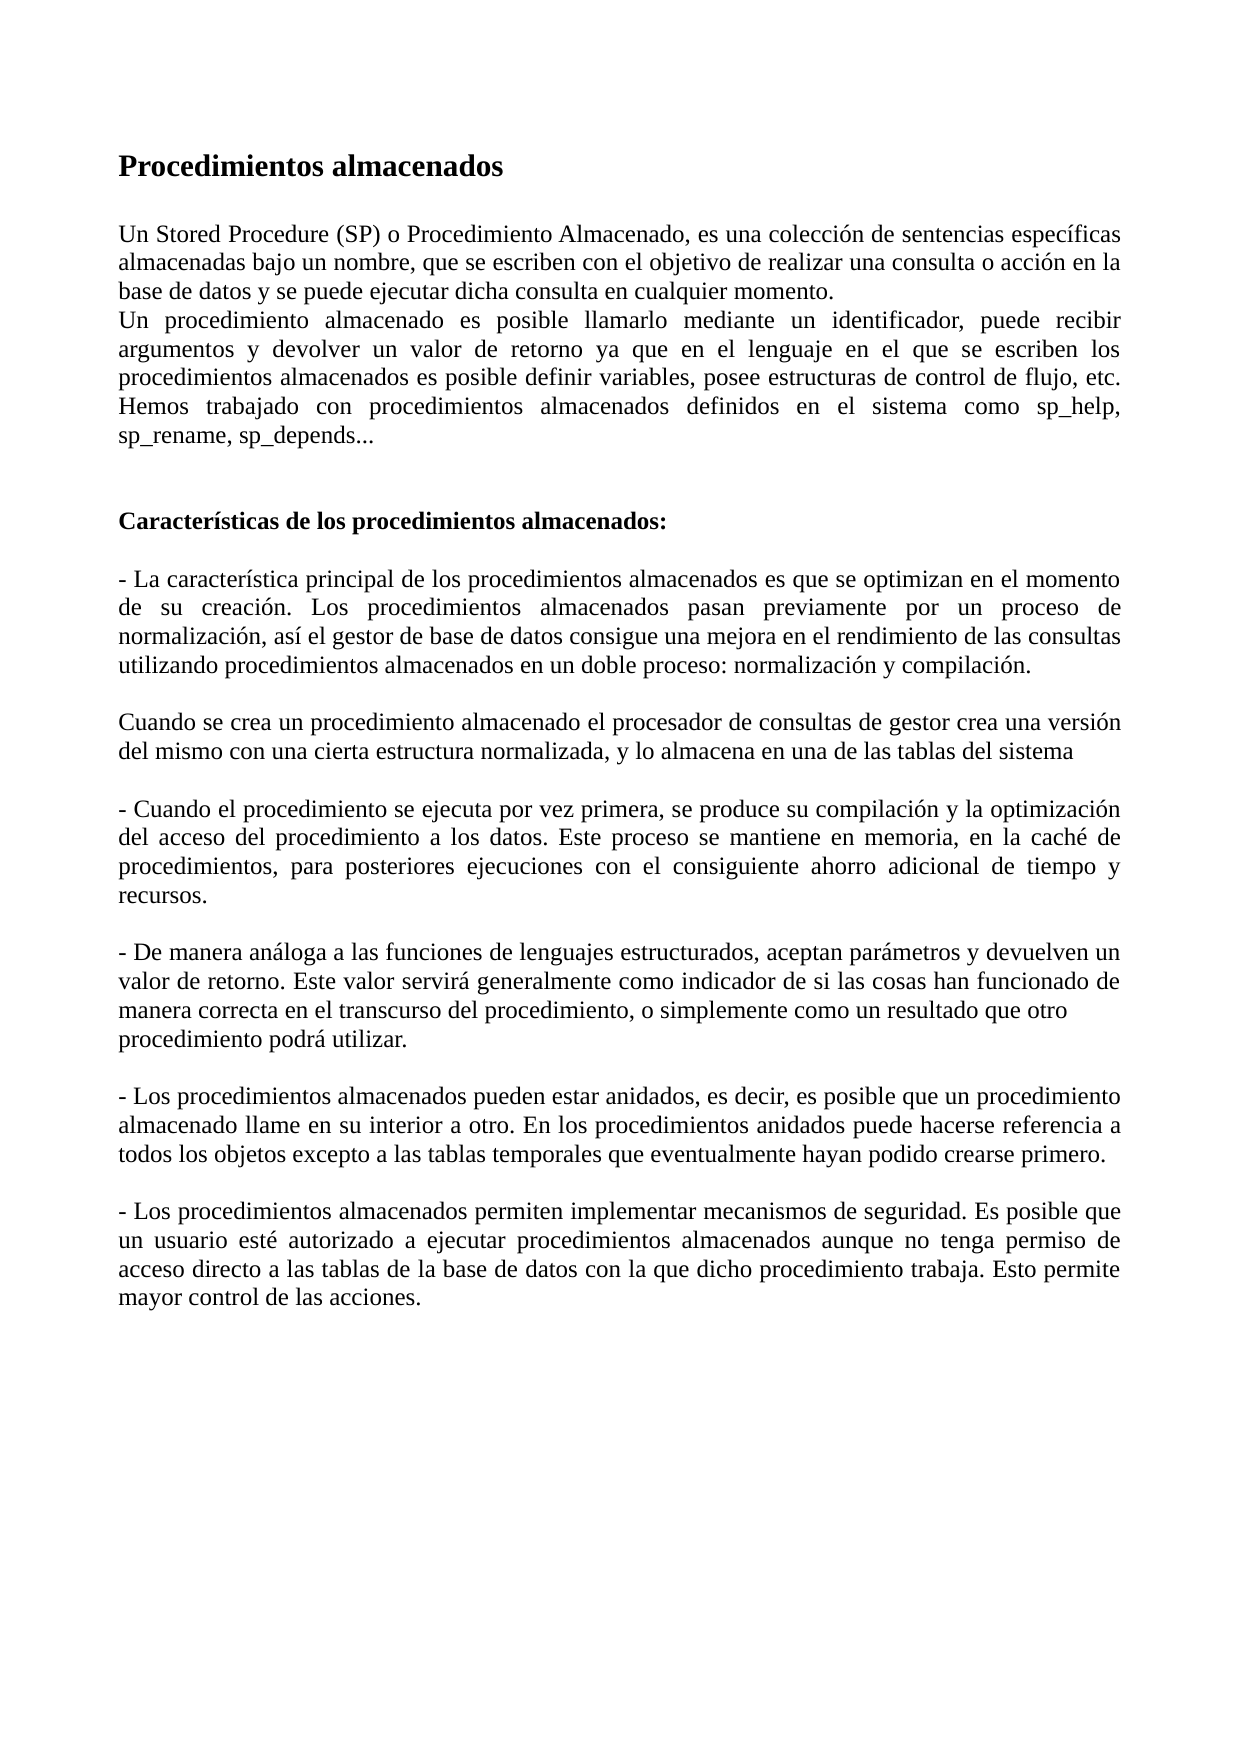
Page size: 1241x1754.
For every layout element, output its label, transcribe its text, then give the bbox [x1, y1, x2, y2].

text - La característica principal de los procedimientos almacenados es que se optimizan en el momento de su creación. Los procedimientos almacenados pasan previamente por un proceso de normalización, así el gestor de base de datos consigue una mejora en el rendimiento de las consultas utilizando procedimientos almacenados en un doble proceso: normalización y compilación. [118, 564, 1122, 679]
text Un Stored Procedure (SP) o Procedimiento Almacenado, es una colección de sentencias específicas almacenadas bajo un nombre, que se escriben con el objetivo de realizar una consulta o acción en la base de datos y se puede ejecutar dicha consulta en cualquier momento. [118, 219, 1122, 305]
text - Cuando el procedimiento se ejecuta por vez primera, se produce su compilación y la optimización del acceso del procedimiento a los datos. Este proceso se mantiene en memoria, en la caché de procedimientos, para posteriores ejecuciones con el consiguiente ahorro adicional de tiempo y recursos. [118, 794, 1122, 909]
text Procedimientos almacenados [118, 147, 1122, 183]
text - Los procedimientos almacenados pueden estar anidados, es decir, es posible que un procedimiento almacenado llame en su interior a otro. En los procedimientos anidados puede hacerse referencia a todos los objetos excepto a las tablas temporales que eventualmente hayan podido crearse primero. [118, 1081, 1122, 1167]
text procedimiento podrá utilizar. [118, 1024, 1122, 1052]
text - Los procedimientos almacenados permiten implementar mecanismos de seguridad. Es posible que un usuario esté autorizado a ejecutar procedimientos almacenados aunque no tenga permiso de acceso directo a las tablas de la base de datos con la que dicho procedimiento trabaja. Esto permite mayor control de las acciones. [118, 1196, 1122, 1311]
text - De manera análoga a las funciones de lenguajes estructurados, aceptan parámetros y devuelven un valor de retorno. Este valor servirá generalmente como indicador de si las cosas han funcionado de manera correcta en el transcurso del procedimiento, o simplemente como un resultado que otro [118, 937, 1122, 1024]
text Características de los procedimientos almacenados: [118, 506, 1122, 535]
text Cuando se crea un procedimiento almacenado el procesador de consultas de gestor crea una versión del mismo con una cierta estructura normalizada, y lo almacena en una de las tablas del sistema [118, 707, 1122, 765]
text Un procedimiento almacenado es posible llamarlo mediante un identificador, puede recibir argumentos y devolver un valor de retorno ya que en el lenguaje en el que se escriben los procedimientos almacenados es posible definir variables, posee estructuras de control de flujo, etc. Hemos trabajado con procedimientos almacenados definidos en el sistema como sp_help, sp_rename, sp_depends... [118, 305, 1122, 449]
